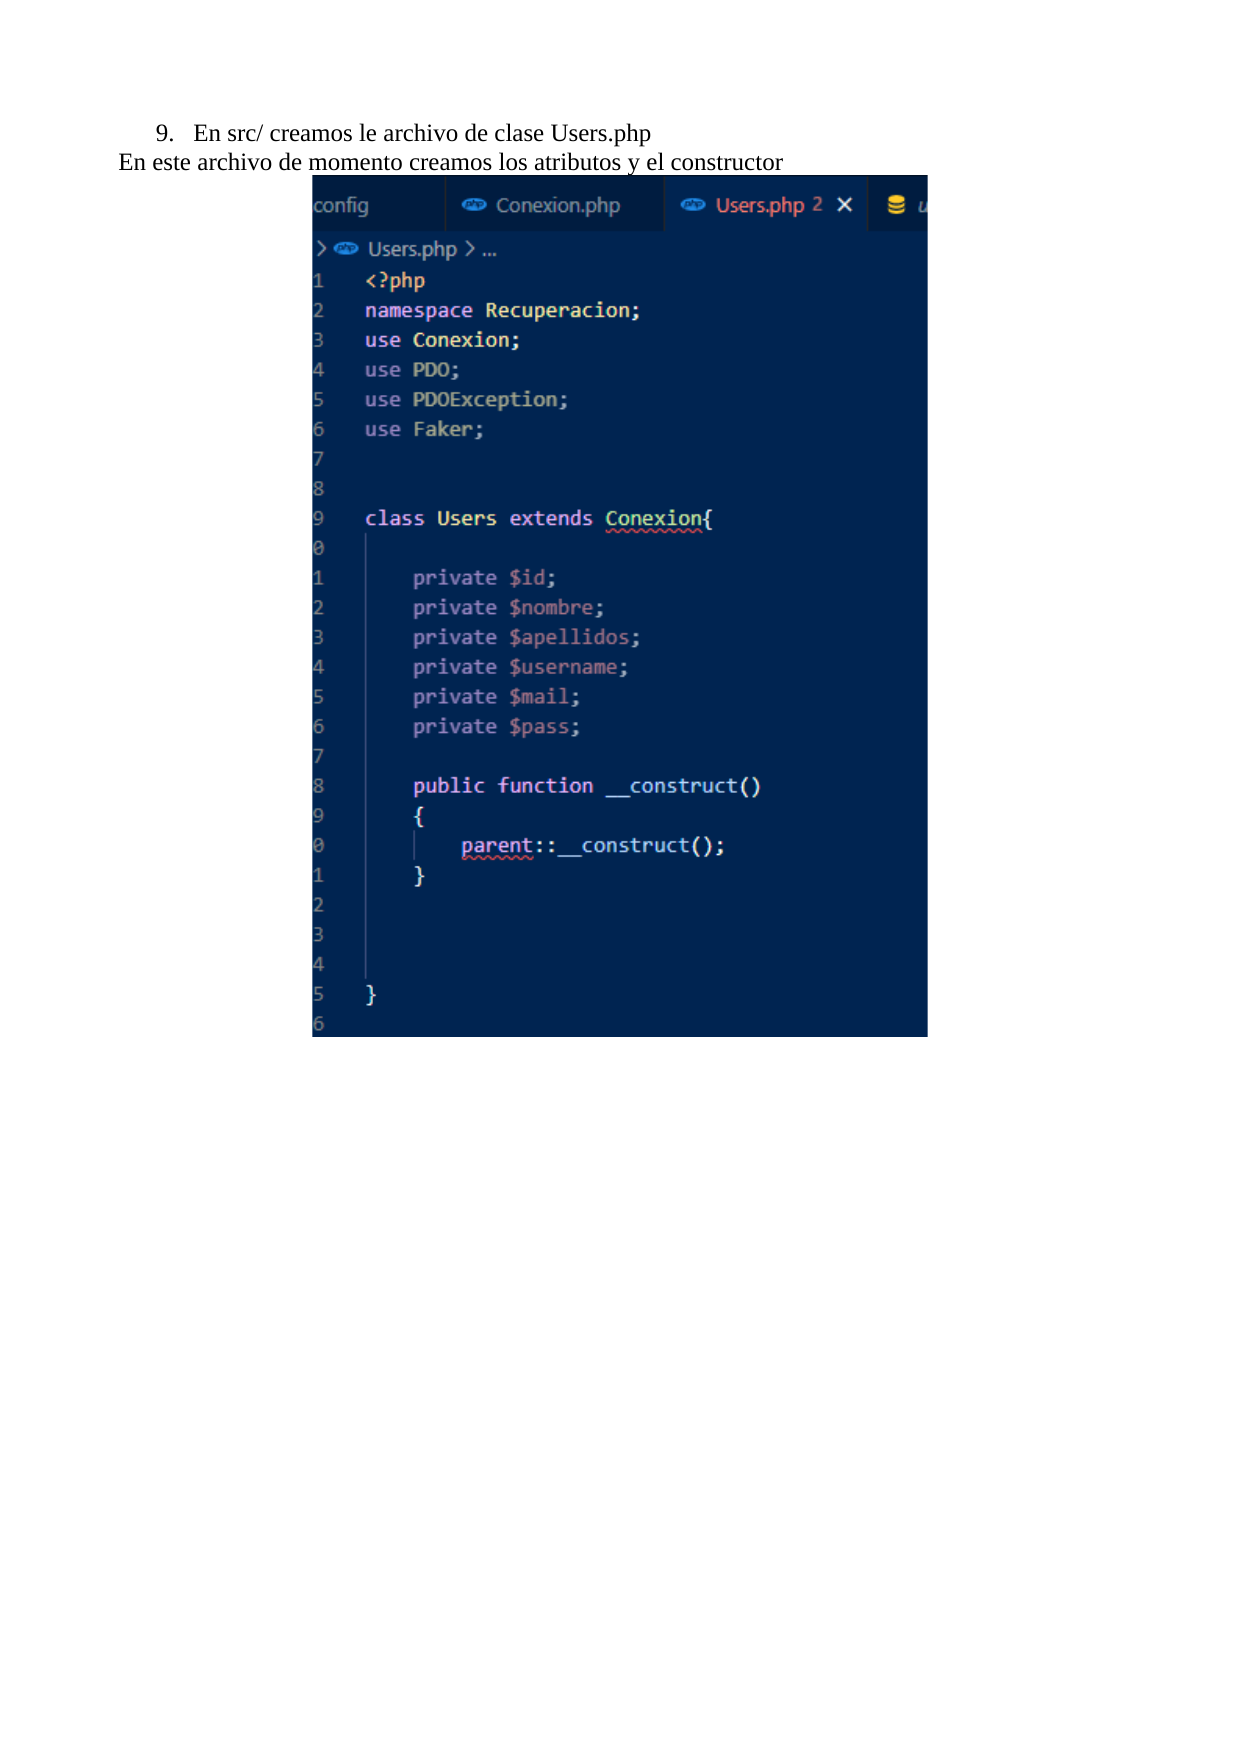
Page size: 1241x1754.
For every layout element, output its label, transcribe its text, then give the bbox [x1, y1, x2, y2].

text En este archivo de momento creamos los atributos y el constructor [118, 147, 1122, 176]
picture [312, 175, 928, 1037]
list En src/ creamos le archivo de clase Users.php [156, 118, 1122, 147]
